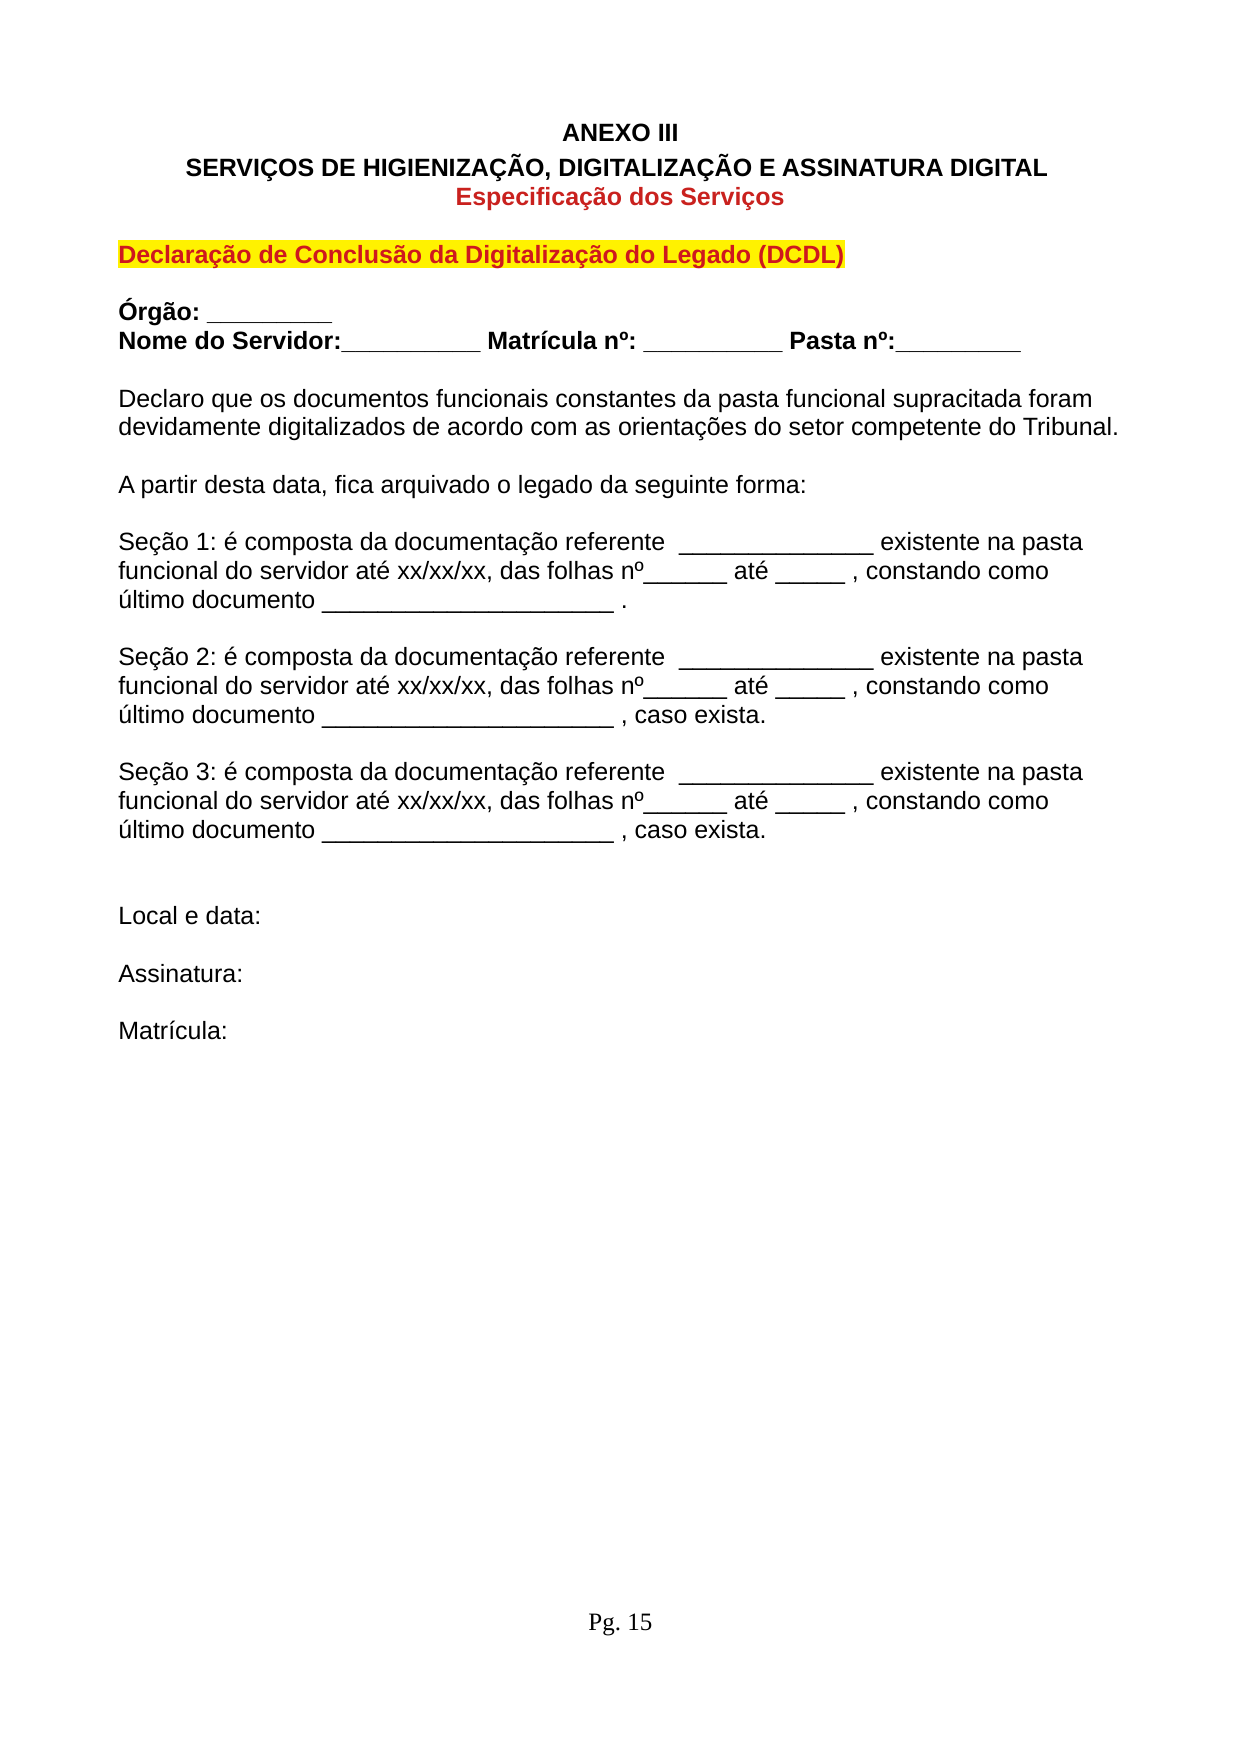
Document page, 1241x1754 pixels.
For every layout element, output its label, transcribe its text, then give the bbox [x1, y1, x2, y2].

text Seção 1: é composta da documentação referente ______________ existente na pasta funcional do servidor até xx/xx/xx, das folhas nº______ até _____ , constando como último documento _____________________ . [118, 527, 1122, 613]
text Declaração de Conclusão da Digitalização do Legado (DCDL) [118, 240, 1122, 268]
text Órgão: _________ [118, 297, 1122, 326]
text Local e data: [118, 901, 1122, 930]
text Seção 3: é composta da documentação referente ______________ existente na pasta funcional do servidor até xx/xx/xx, das folhas nº______ até _____ , constando como último documento _____________________ , caso exista. [118, 757, 1122, 843]
text Assinatura: [118, 958, 1122, 987]
text Matrícula: [118, 1016, 1122, 1045]
text Seção 2: é composta da documentação referente ______________ existente na pasta funcional do servidor até xx/xx/xx, das folhas nº______ até _____ , constando como último documento _____________________ , caso exista. [118, 642, 1122, 728]
text A partir desta data, fica arquivado o legado da seguinte forma: [118, 470, 1122, 498]
text Declaro que os documentos funcionais constantes da pasta funcional supracitada foram devidamente digitalizados de acordo com as orientações do setor competente do Tribunal. [118, 383, 1122, 441]
text Nome do Servidor:__________ Matrícula nº: __________ Pasta nº:_________ [118, 326, 1122, 355]
